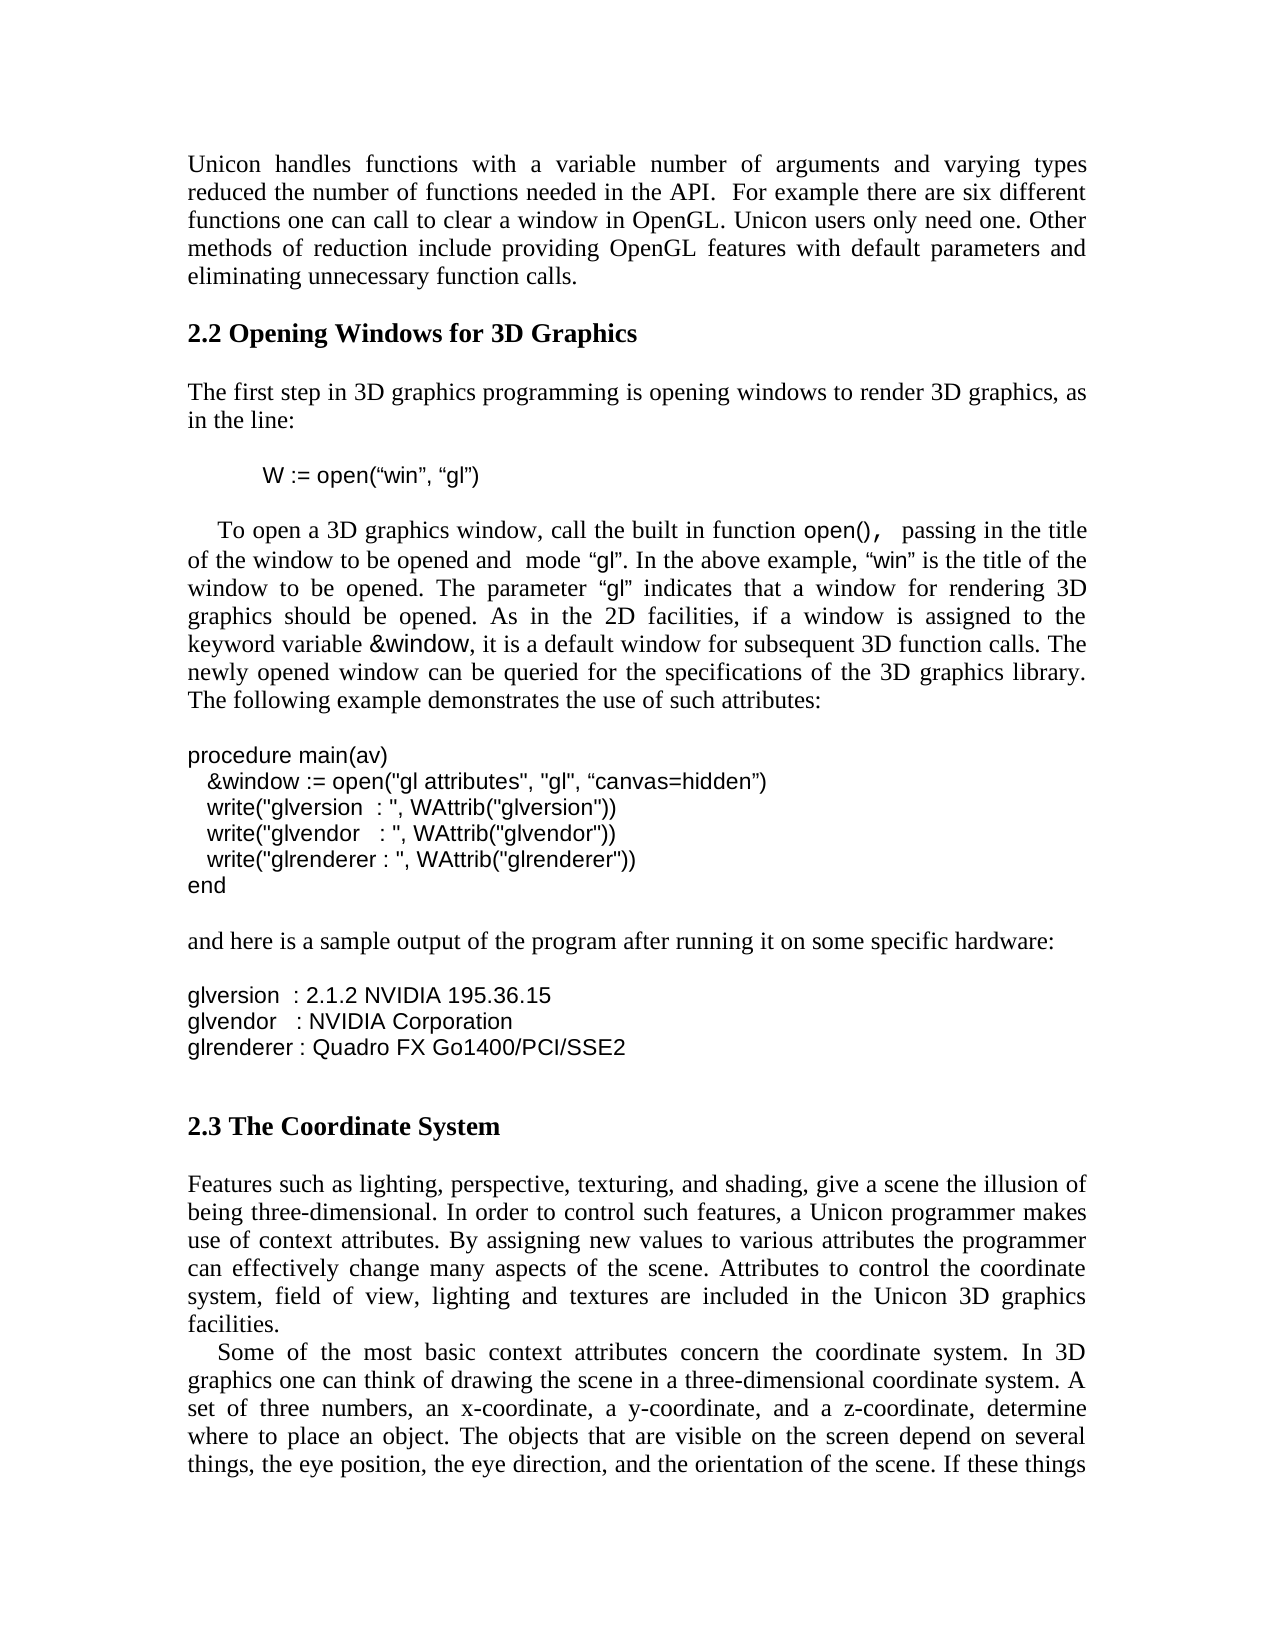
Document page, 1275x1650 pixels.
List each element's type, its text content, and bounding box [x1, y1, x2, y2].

text Some of the most basic context attributes concern the coordinate system. In 3D graphics one can think of drawing the scene in a three-dimensional coordinate system. A set of three numbers, an x-coordinate, a y-coordinate, and a z-coordinate, determine where to place an object. The objects that are visible on the screen depend on several things, the eye position, the eye direction, and the orientation of the scene. If these things [187, 1338, 1087, 1478]
text Unicon handles functions with a variable number of arguments and varying types reduced the number of functions needed in the API. For example there are six different functions one can call to clear a window in OpenGL. Unicon users only need one. Other methods of reduction include providing OpenGL features with default parameters and eliminating unnecessary function calls. [187, 150, 1087, 290]
text 2.2 Opening Windows for 3D Graphics [187, 318, 1087, 348]
text To open a 3D graphics window, call the built in function open(), passing in the title of the window to be opened and mode “gl”. In the above example, “win” is the title of the window to be opened. The parameter “gl” indicates that a window for rendering 3D graphics should be opened. As in the 2D facilities, if a window is assigned to the keyword variable &window, it is a default window for subsequent 3D function calls. The newly opened window can be queried for the specifications of the 3D graphics library. The following example demonstrates the use of such attributes: [187, 516, 1087, 714]
text procedure main(av) &window := open("gl attributes", "gl", “canvas=hidden”) write("glversion : ", WAttrib("glversion")) write("glvendor : ", WAttrib("glvendor")) write("glrenderer : ", WAttrib("glrenderer")) end and here is a sample output of the program after running it on some specific hardware: glversion : 2.1.2 NVIDIA 195.36.15 glvendor : NVIDIA Corporation glrenderer : Quadro FX Go1400/PCI/SSE2 [187, 714, 1087, 1084]
text Features such as lighting, perspective, texturing, and shading, give a scene the illusion of being three-dimensional. In order to control such features, a Unicon programmer makes use of context attributes. By assigning new values to various attributes the programmer can effectively change many aspects of the scene. Attributes to control the coordinate system, field of view, lighting and textures are included in the Unicon 3D graphics facilities. [187, 1170, 1087, 1338]
text The first step in 3D graphics programming is opening windows to render 3D graphics, as in the line: [187, 378, 1087, 434]
text W := open(“win”, “gl”) [187, 462, 1087, 488]
subtitle 2.3 The Coordinate System [187, 1112, 1087, 1142]
